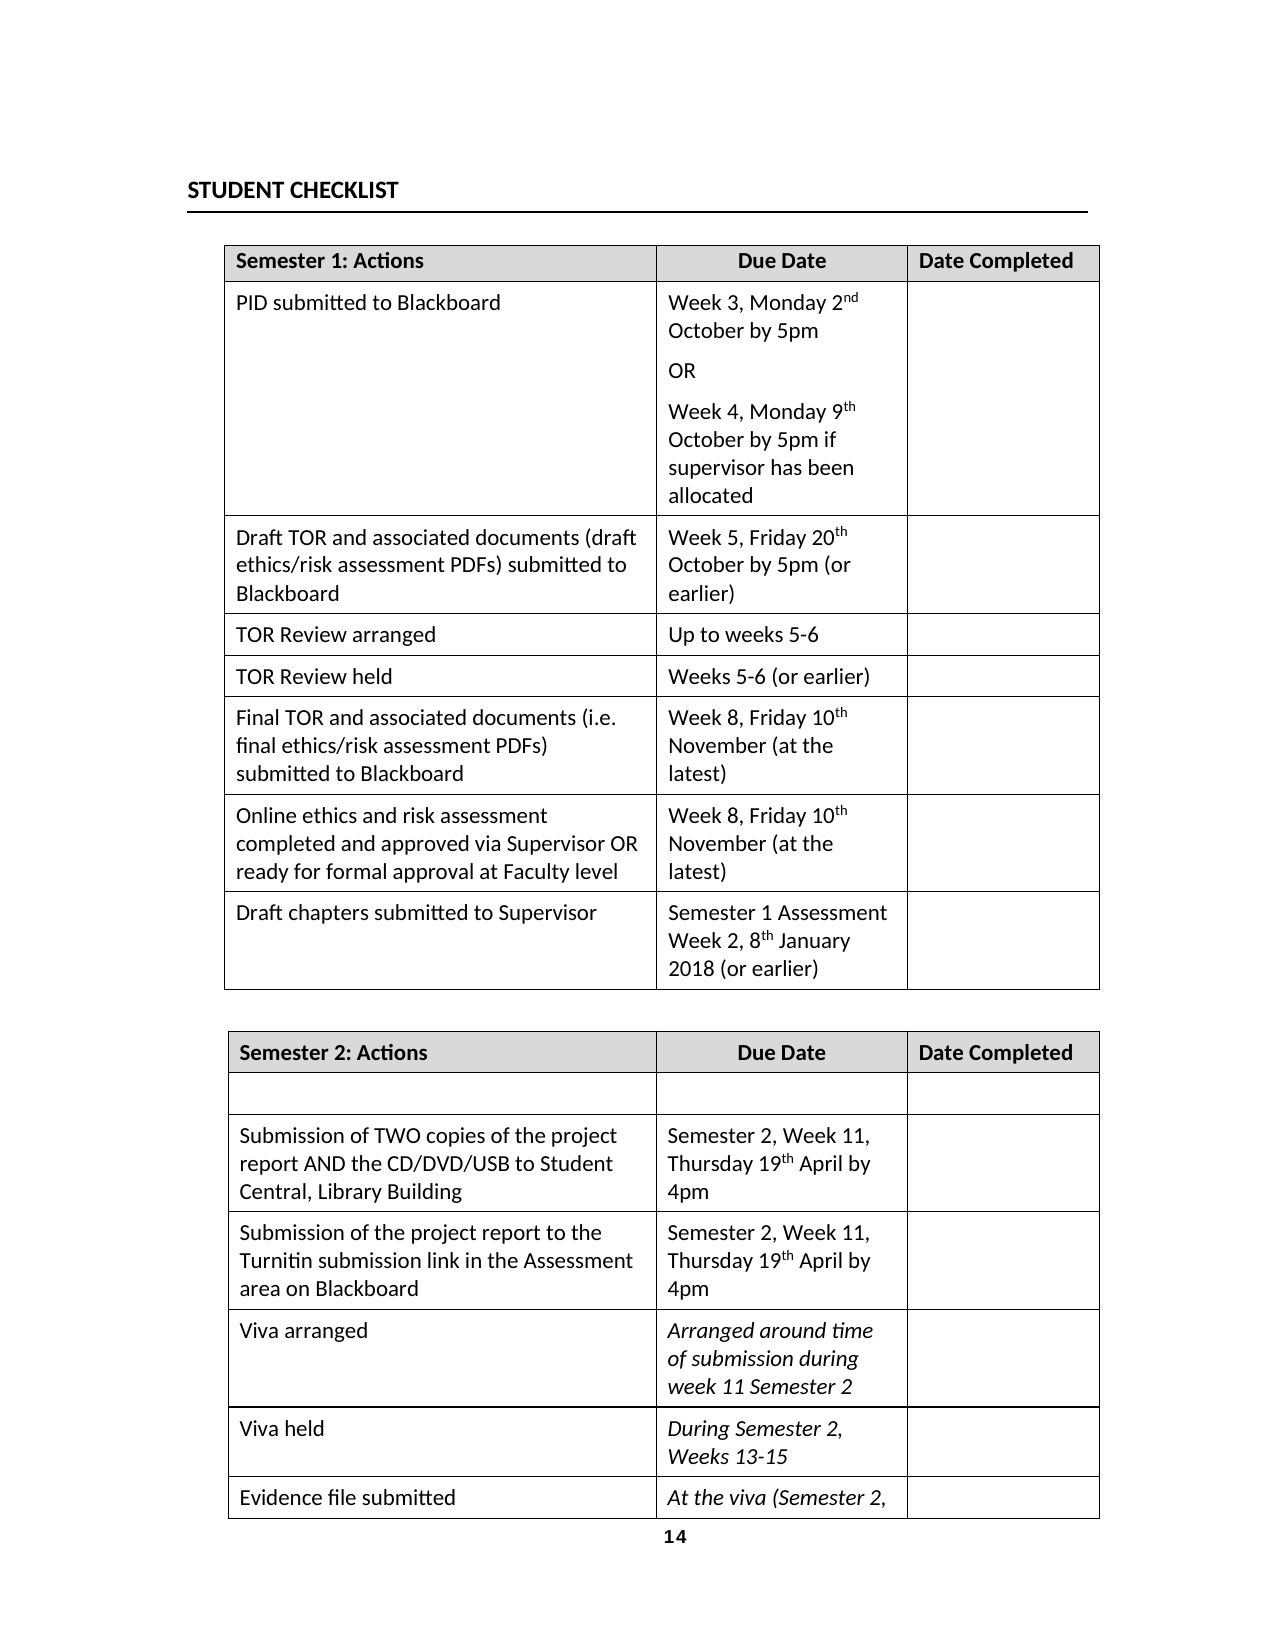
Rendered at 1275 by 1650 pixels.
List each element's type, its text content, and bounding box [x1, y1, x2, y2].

table_cell Weeks 5-6 (or earlier) [657, 656, 907, 696]
table_cell Evidence file submitted [229, 1477, 656, 1518]
table_cell Submission of TWO copies of the project report AND the CD/DVD/USB to Student Central, Library Building [229, 1115, 656, 1211]
table_cell PID submitted to Blackboard [225, 282, 656, 515]
table_cell Online ethics and risk assessment completed and approved via Supervisor OR ready for formal approval at Faculty level [225, 795, 656, 891]
table_cell [908, 614, 1099, 654]
table_cell Submission of the project report to the Turnitin submission link in the Assessment area on Blackboard [229, 1212, 656, 1309]
table_cell [908, 1212, 1099, 1309]
table_header Date Completed [908, 246, 1099, 281]
table_cell [908, 656, 1099, 696]
table_cell During Semester 2, Weeks 13-15 [657, 1408, 907, 1476]
table_cell [908, 1073, 1099, 1114]
table_cell Draft TOR and associated documents (draft ethics/risk assessment PDFs) submitted to Blackboard [225, 516, 656, 613]
table_cell TOR Review arranged [225, 614, 656, 654]
table_cell [908, 282, 1099, 515]
table_cell Week 8, Friday 10th November (at the latest) [657, 697, 907, 794]
table_cell Viva held [229, 1408, 656, 1476]
table_cell [908, 1408, 1099, 1476]
table_cell [908, 892, 1099, 989]
table_cell [908, 516, 1099, 613]
table_header Semester 1: Actions [225, 246, 656, 281]
table_cell Final TOR and associated documents (i.e. final ethics/risk assessment PDFs) submitted to Blackboard [225, 697, 656, 794]
table_cell Draft chapters submitted to Supervisor [225, 892, 656, 989]
subtitle Student Checklist [187, 174, 1088, 211]
table_header Semester 2: Actions [229, 1032, 656, 1072]
table_cell [908, 1310, 1099, 1406]
table_cell Semester 1 Assessment Week 2, 8th January 2018 (or earlier) [657, 892, 907, 989]
table_cell Viva arranged [229, 1310, 656, 1406]
table_cell Week 3, Monday 2nd October by 5pm OR Week 4, Monday 9th October by 5pm if supervisor has been allocated [657, 282, 907, 515]
table_header Due Date [657, 1032, 907, 1072]
table_cell Week 8, Friday 10th November (at the latest) [657, 795, 907, 891]
table_cell [908, 697, 1099, 794]
table_cell [908, 1115, 1099, 1211]
table_cell Semester 2, Week 11, Thursday 19th April by 4pm [657, 1212, 907, 1309]
table_header [1100, 245, 1114, 990]
table_cell [908, 795, 1099, 891]
table_header Date Completed [908, 1032, 1099, 1072]
table_cell Semester 2, Week 11, Thursday 19th April by 4pm [657, 1115, 907, 1211]
table_cell At the viva (Semester 2, [657, 1477, 907, 1518]
table_header Due Date [657, 246, 907, 281]
table_cell Arranged around time of submission during week 11 Semester 2 [657, 1310, 907, 1406]
table_header [213, 245, 224, 990]
table_cell Week 5, Friday 20th October by 5pm (or earlier) [657, 516, 907, 613]
table_cell Up to weeks 5-6 [657, 614, 907, 654]
table_cell [657, 1073, 907, 1114]
table_cell [229, 1073, 656, 1114]
table_cell TOR Review held [225, 656, 656, 696]
table_cell [908, 1477, 1099, 1518]
